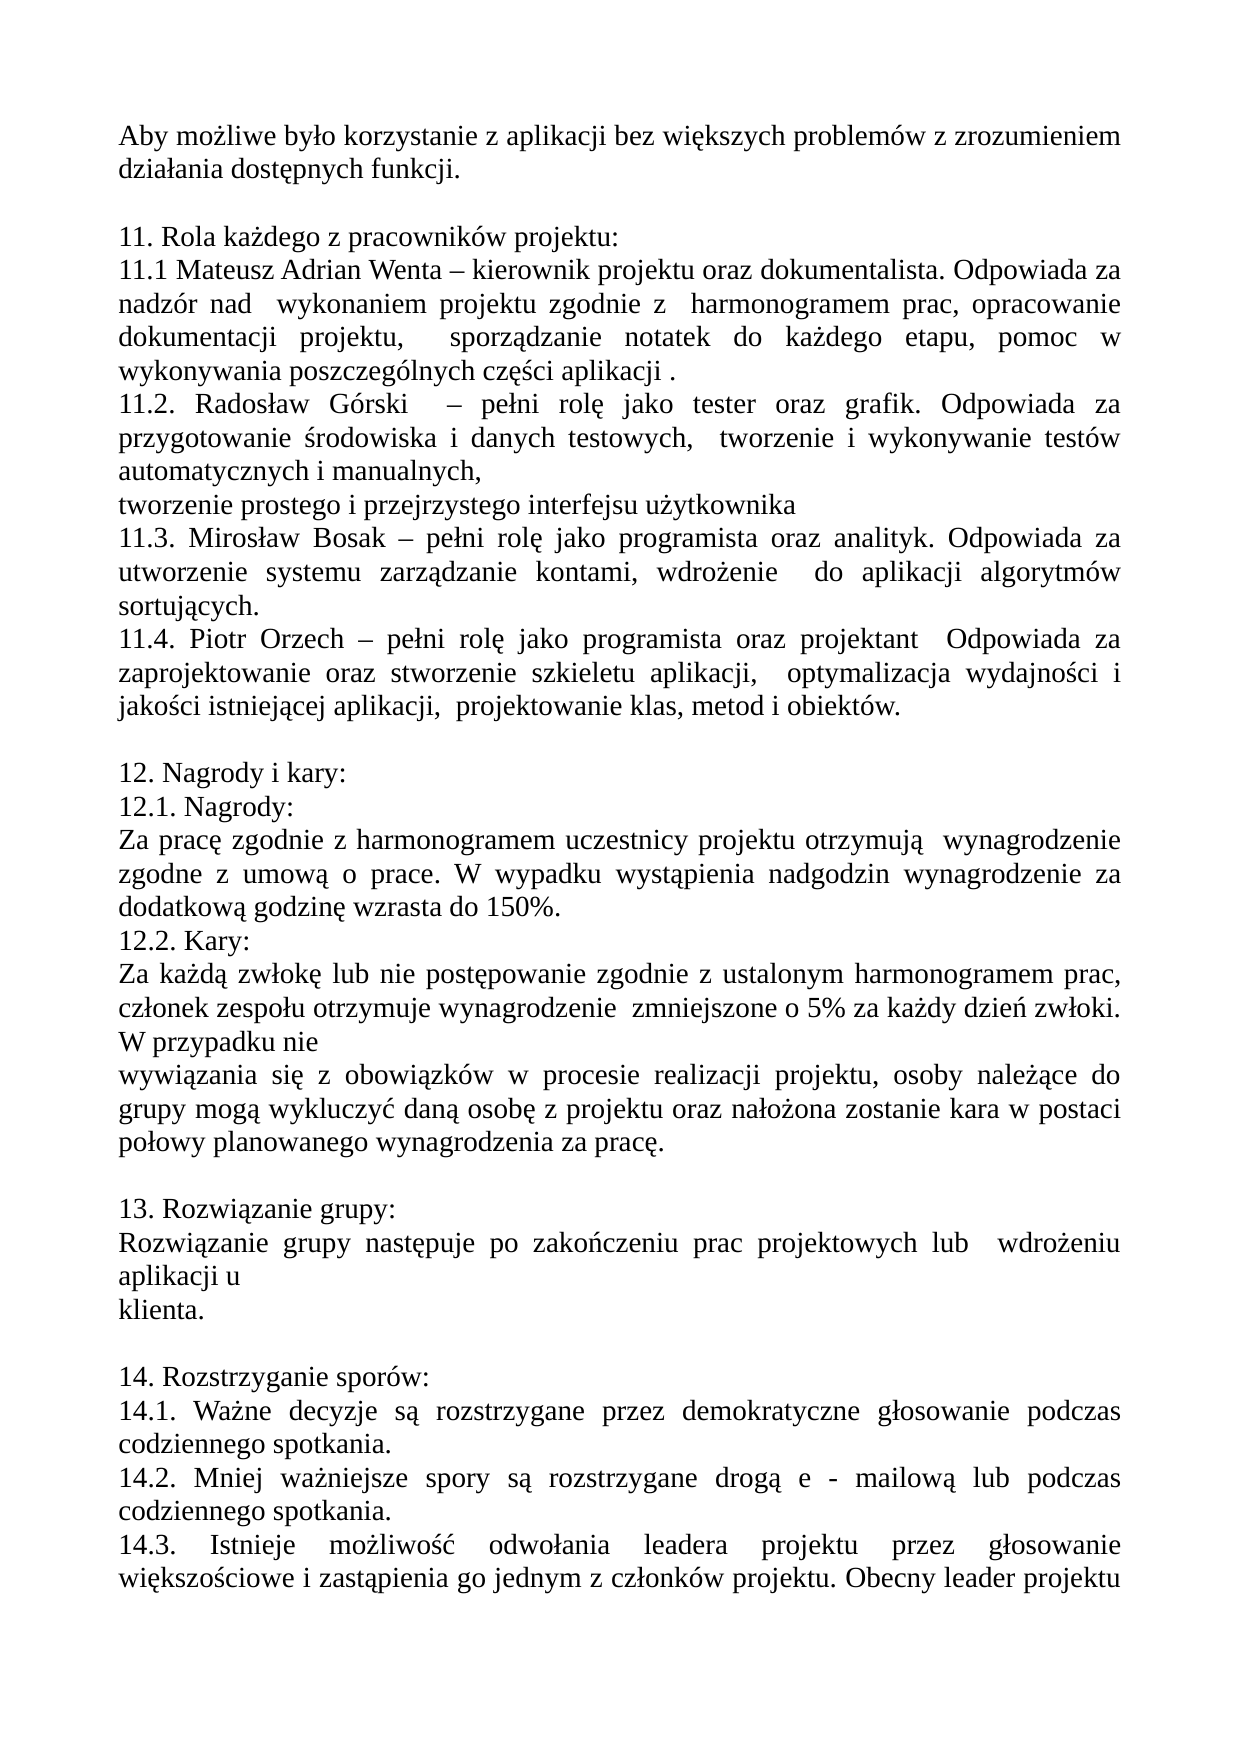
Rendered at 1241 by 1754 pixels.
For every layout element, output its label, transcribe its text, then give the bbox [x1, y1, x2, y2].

text 12.1. Nagrody: [118, 789, 1122, 822]
text Aby możliwe było korzystanie z aplikacji bez większych problemów z zrozumieniem działania dostępnych funkcji. [118, 118, 1122, 185]
text wywiązania się z obowiązków w procesie realizacji projektu, osoby należące do grupy mogą wykluczyć daną osobę z projektu oraz nałożona zostanie kara w postaci połowy planowanego wynagrodzenia za pracę. [118, 1057, 1122, 1158]
text 14. Rozstrzyganie sporów: [118, 1359, 1122, 1393]
text 11. Rola każdego z pracowników projektu: [118, 219, 1122, 252]
text 14.2. Mniej ważniejsze spory są rozstrzygane drogą e - mailową lub podczas codziennego spotkania. [118, 1460, 1122, 1527]
text 13. Rozwiązanie grupy: [118, 1191, 1122, 1225]
text tworzenie prostego i przejrzystego interfejsu użytkownika [118, 487, 1122, 521]
text Rozwiązanie grupy następuje po zakończeniu prac projektowych lub wdrożeniu aplikacji u [118, 1225, 1122, 1292]
text 12.2. Kary: [118, 923, 1122, 957]
text 14.1. Ważne decyzje są rozstrzygane przez demokratyczne głosowanie podczas codziennego spotkania. [118, 1393, 1122, 1460]
text 11.4. Piotr Orzech – pełni rolę jako programista oraz projektant Odpowiada za zaprojektowanie oraz stworzenie szkieletu aplikacji, optymalizacja wydajności i jakości istniejącej aplikacji, projektowanie klas, metod i obiektów. [118, 621, 1122, 722]
text klienta. [118, 1292, 1122, 1326]
text Za pracę zgodnie z harmonogramem uczestnicy projektu otrzymują wynagrodzenie zgodne z umową o prace. W wypadku wystąpienia nadgodzin wynagrodzenie za dodatkową godzinę wzrasta do 150%. [118, 822, 1122, 923]
text 14.3. Istnieje możliwość odwołania leadera projektu przez głosowanie większościowe i zastąpienia go jednym z członków projektu. Obecny leader projektu [118, 1527, 1122, 1594]
text 11.3. Mirosław Bosak – pełni rolę jako programista oraz analityk. Odpowiada za utworzenie systemu zarządzanie kontami, wdrożenie do aplikacji algorytmów sortujących. [118, 521, 1122, 621]
text Za każdą zwłokę lub nie postępowanie zgodnie z ustalonym harmonogramem prac, członek zespołu otrzymuje wynagrodzenie zmniejszone o 5% za każdy dzień zwłoki. W przypadku nie [118, 957, 1122, 1057]
text 11.2. Radosław Górski – pełni rolę jako tester oraz grafik. Odpowiada za przygotowanie środowiska i danych testowych, tworzenie i wykonywanie testów automatycznych i manualnych, [118, 386, 1122, 487]
text 12. Nagrody i kary: [118, 755, 1122, 789]
text 11.1 Mateusz Adrian Wenta – kierownik projektu oraz dokumentalista. Odpowiada za nadzór nad wykonaniem projektu zgodnie z harmonogramem prac, opracowanie dokumentacji projektu, sporządzanie notatek do każdego etapu, pomoc w wykonywania poszczególnych części aplikacji . [118, 252, 1122, 386]
